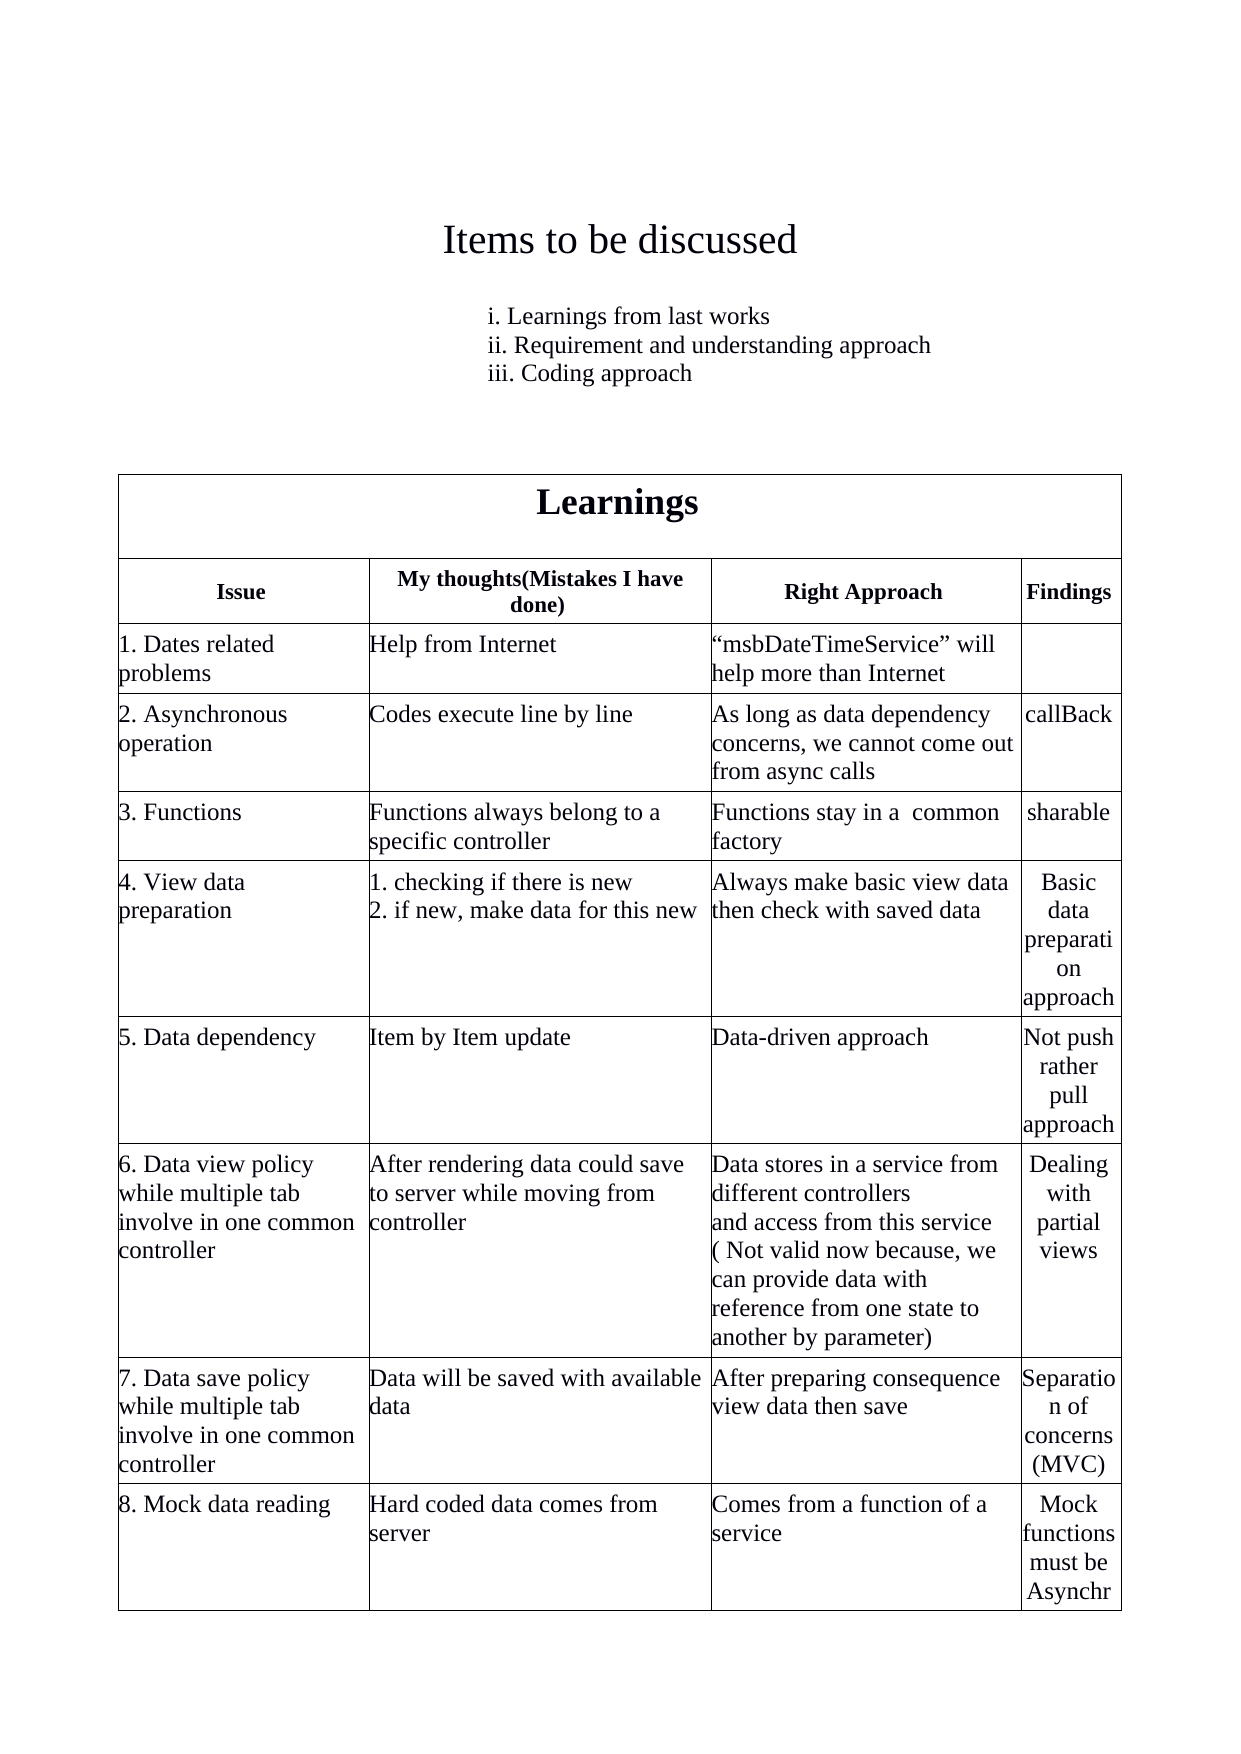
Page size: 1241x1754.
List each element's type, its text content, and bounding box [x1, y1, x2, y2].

table_cell callBack [1022, 694, 1121, 791]
table_cell 3. Functions [119, 792, 369, 860]
table_cell Mock functions must be Asynchr [1022, 1484, 1121, 1610]
table_cell My thoughts(Mistakes I have done) [370, 559, 711, 623]
table_cell 5. Data dependency [119, 1017, 369, 1143]
text iii. Coding approach [118, 358, 1122, 387]
table_cell After rendering data could save to server while moving from controller [370, 1144, 711, 1356]
table_cell Findings [1022, 559, 1121, 623]
table_cell sharable [1022, 792, 1121, 860]
table_cell As long as data dependency concerns, we cannot come out from async calls [712, 694, 1021, 791]
table_header Learnings [119, 475, 1121, 558]
text Items to be discussed [118, 215, 1122, 263]
table_cell 4. View data preparation [119, 861, 369, 1016]
table_cell Data will be saved with available data [370, 1358, 711, 1483]
table_cell Right Approach [712, 559, 1021, 623]
table_cell Functions always belong to a specific controller [370, 792, 711, 860]
table_cell Data stores in a service from different controllers and access from this service ( Not valid now because, we can provide data with reference from one state to another by parameter) [712, 1144, 1021, 1356]
table_cell 1. Dates related problems [119, 624, 369, 693]
table_cell Item by Item update [370, 1017, 711, 1143]
table_cell Data-driven approach [712, 1017, 1021, 1143]
table_cell Help from Internet [370, 624, 711, 693]
table_cell Dealing with partial views [1022, 1144, 1121, 1356]
table_cell Basic data preparation approach [1022, 861, 1121, 1016]
table_cell “msbDateTimeService” will help more than Internet [712, 624, 1021, 693]
table_cell [1022, 624, 1121, 693]
table_cell Not push rather pull approach [1022, 1017, 1121, 1143]
table_cell Separation of concerns (MVC) [1022, 1358, 1121, 1483]
table_cell 1. checking if there is new 2. if new, make data for this new [370, 861, 711, 1016]
table_cell After preparing consequence view data then save [712, 1358, 1021, 1483]
table_cell 7. Data save policy while multiple tab involve in one common controller [119, 1358, 369, 1483]
table_cell Hard coded data comes from server [370, 1484, 711, 1610]
table_cell Codes execute line by line [370, 694, 711, 791]
table_cell Comes from a function of a service [712, 1484, 1021, 1610]
table_cell Issue [119, 559, 369, 623]
text i. Learnings from last works [118, 301, 1122, 330]
text ii. Requirement and understanding approach [118, 330, 1122, 358]
table_cell 2. Asynchronous operation [119, 694, 369, 791]
table_cell Functions stay in a common factory [712, 792, 1021, 860]
table_cell 6. Data view policy while multiple tab involve in one common controller [119, 1144, 369, 1356]
table_cell Always make basic view data then check with saved data [712, 861, 1021, 1016]
table_cell 8. Mock data reading [119, 1484, 369, 1610]
